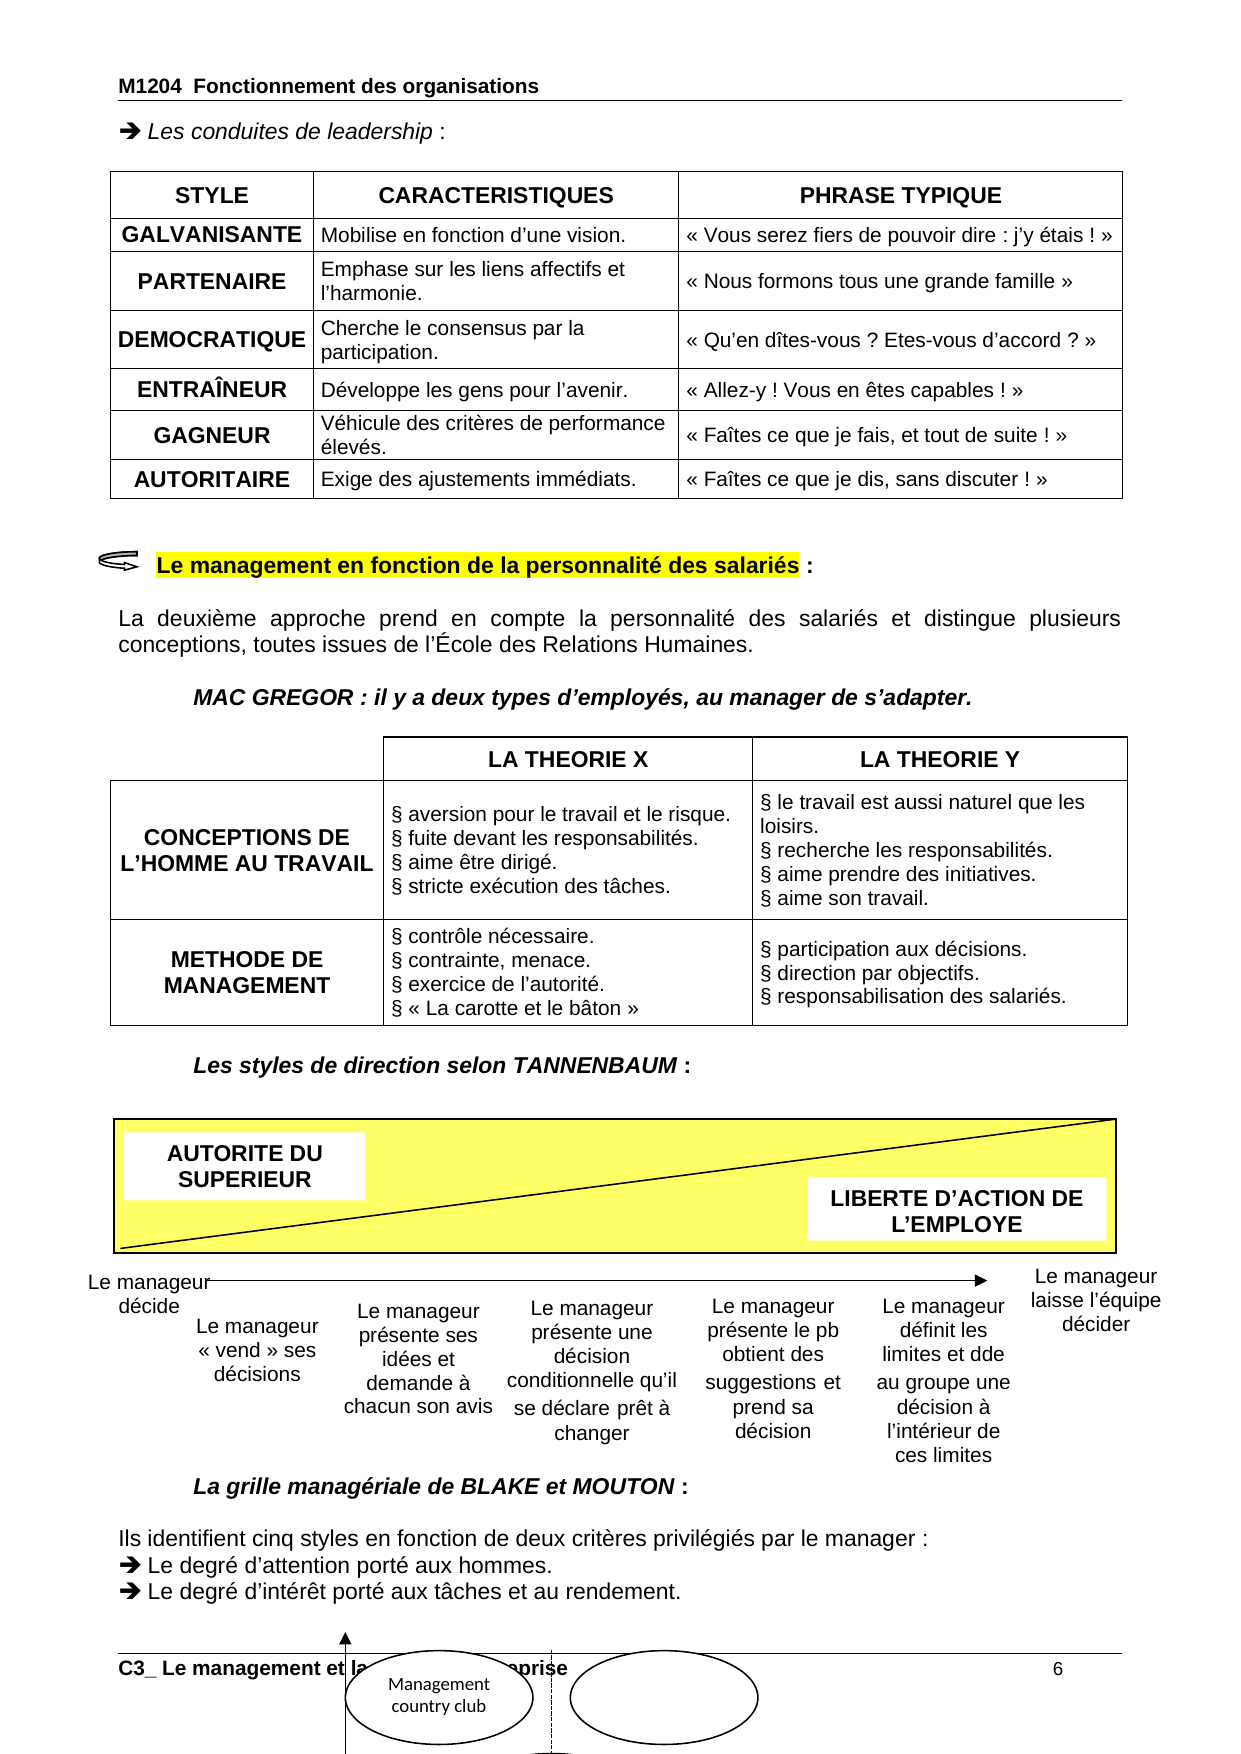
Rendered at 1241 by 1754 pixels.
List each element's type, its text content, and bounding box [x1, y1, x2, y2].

list MAC GREGOR : il y a deux types d’employés, au manager de s’adapter. [156, 684, 1122, 710]
table_cell § contrôle nécessaire. § contrainte, menace. § exercice de l’autorité. § « La carotte et le bâton » [384, 920, 752, 1025]
list Les styles de direction selon TANNENBAUM : [155, 1052, 1122, 1079]
text La deuxième approche prend en compte la personnalité des salariés et distingue plusieurs conceptions, toutes issues de l’École des Relations Humaines. [118, 604, 1122, 657]
text Ils identifient cinq styles en fonction de deux critères privilégiés par le manager : [118, 1525, 1122, 1552]
table_cell « Faîtes ce que je dis, sans discuter ! » [679, 460, 1122, 498]
table_cell Véhicule des critères de performance élevés. [314, 411, 678, 459]
table_cell METHODE DE MANAGEMENT [111, 920, 383, 1025]
table_cell Cherche le consensus par la participation. [314, 311, 678, 368]
table_header STYLE [111, 172, 313, 218]
table_header [110, 736, 383, 780]
table_cell « Faîtes ce que je fais, et tout de suite ! » [679, 411, 1122, 459]
table_cell « Vous serez fiers de pouvoir dire : j’y étais ! » [679, 219, 1122, 251]
text  Le degré d’attention porté aux hommes. [118, 1552, 1122, 1578]
table_cell Emphase sur les liens affectifs et l’harmonie. [314, 252, 678, 310]
table_cell § le travail est aussi naturel que les loisirs. § recherche les responsabilités. § aime prendre des initiatives. § aime son travail. [753, 781, 1127, 918]
table_cell Exige des ajustements immédiats. [314, 460, 678, 498]
table_cell DEMOCRATIQUE [111, 311, 313, 368]
list La grille managériale de BLAKE et MOUTON : [156, 1473, 1122, 1499]
text  Les conduites de leadership : [118, 118, 1122, 144]
table_cell GAGNEUR [111, 411, 313, 459]
table_cell AUTORITAIRE [111, 460, 313, 498]
table_header CARACTERISTIQUES [314, 172, 678, 218]
table_cell « Nous formons tous une grande famille » [679, 252, 1122, 310]
table_header LA THEORIE X [384, 738, 752, 780]
table_cell ENTRAÎNEUR [111, 369, 313, 410]
table_cell « Qu’en dîtes-vous ? Etes-vous d’accord ? » [679, 311, 1122, 368]
table_cell PARTENAIRE [111, 252, 313, 310]
text  Le degré d’intérêt porté aux tâches et au rendement. [118, 1578, 1122, 1604]
table_header PHRASE TYPIQUE [679, 172, 1122, 218]
table_cell Développe les gens pour l’avenir. [314, 369, 678, 410]
table_cell GALVANISANTE [111, 219, 313, 251]
text Le management en fonction de la personnalité des salariés : [118, 552, 1122, 578]
table_cell § participation aux décisions. § direction par objectifs. § responsabilisation des salariés. [753, 920, 1127, 1025]
table_header LA THEORIE Y [753, 738, 1127, 780]
table_cell § aversion pour le travail et le risque. § fuite devant les responsabilités. § aime être dirigé. § stricte exécution des tâches. [384, 781, 752, 918]
table_cell Mobilise en fonction d’une vision. [314, 219, 678, 251]
table_cell CONCEPTIONS DE L’HOMME AU TRAVAIL [111, 781, 383, 918]
table_cell « Allez-y ! Vous en êtes capables ! » [679, 369, 1122, 410]
